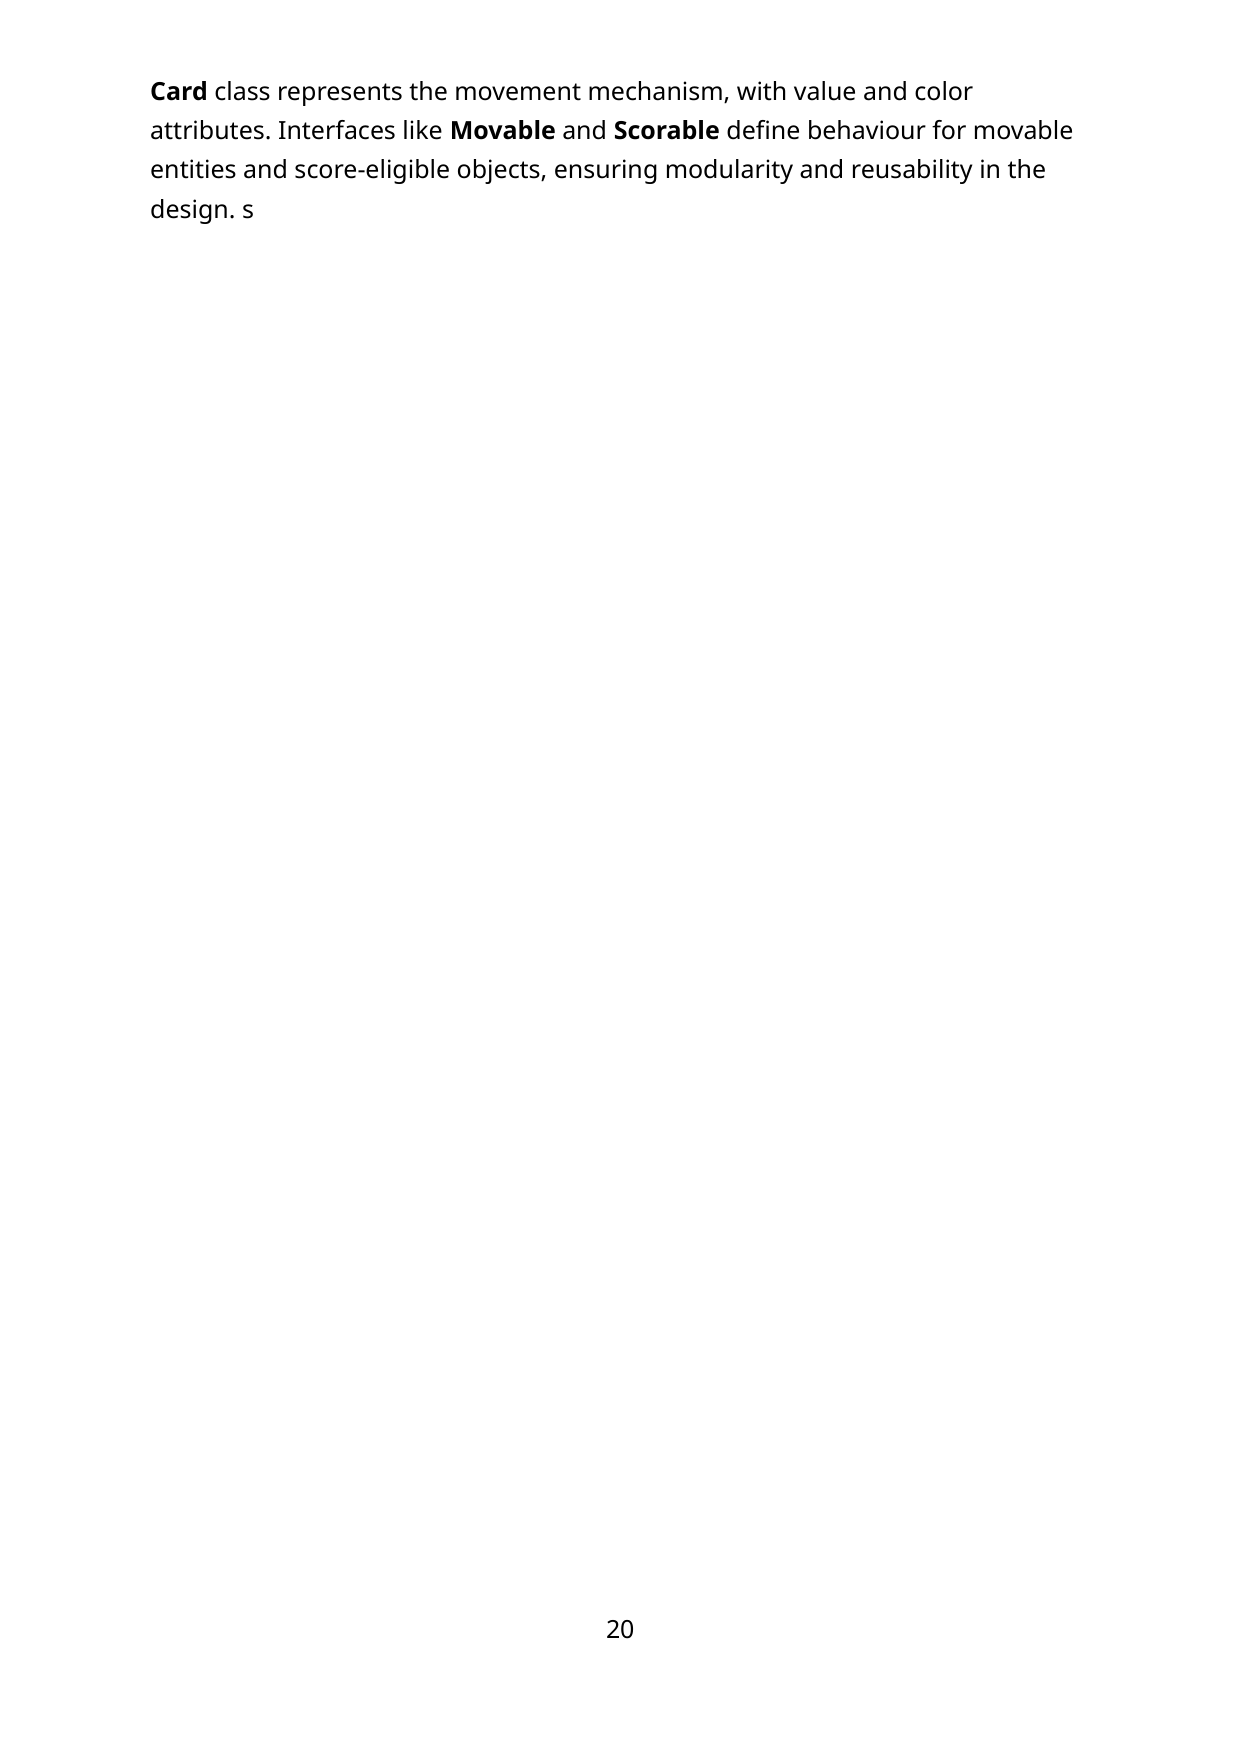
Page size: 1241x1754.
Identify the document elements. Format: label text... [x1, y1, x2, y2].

text Card class represents the movement mechanism, with value and color attributes. Interfaces like Movable and Scorable define behaviour for movable entities and score-eligible objects, ensuring modularity and reusability in the design. s [150, 74, 1090, 225]
